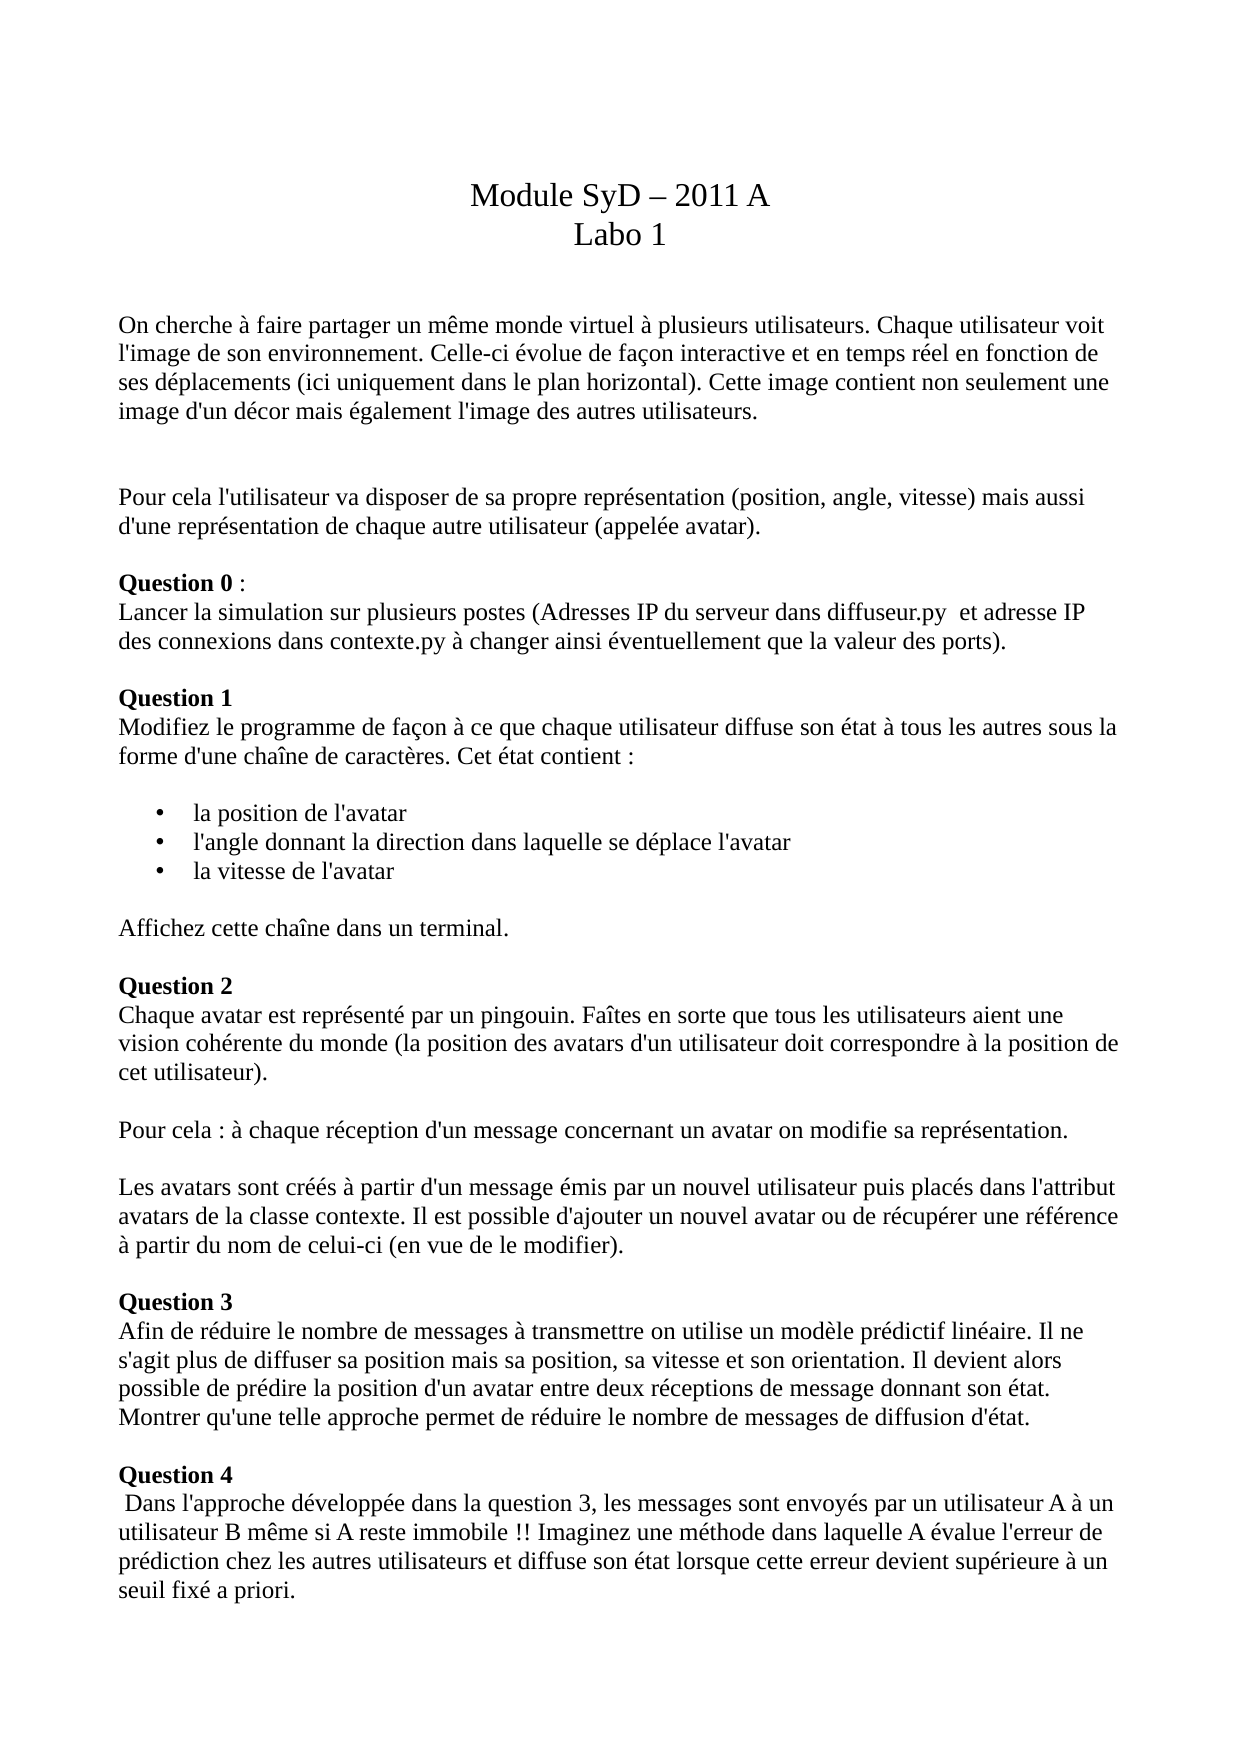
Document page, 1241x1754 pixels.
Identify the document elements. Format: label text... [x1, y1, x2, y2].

text On cherche à faire partager un même monde virtuel à plusieurs utilisateurs. Chaque utilisateur voit l'image de son environnement. Celle-ci évolue de façon interactive et en temps réel en fonction de ses déplacements (ici uniquement dans le plan horizontal). Cette image contient non seulement une image d'un décor mais également l'image des autres utilisateurs. [118, 310, 1122, 425]
text Labo 1 [118, 214, 1122, 252]
list l'angle donnant la direction dans laquelle se déplace l'avatar [156, 827, 1122, 856]
text Les avatars sont créés à partir d'un message émis par un nouvel utilisateur puis placés dans l'attribut avatars de la classe contexte. Il est possible d'ajouter un nouvel avatar ou de récupérer une référence à partir du nom de celui-ci (en vue de le modifier). [118, 1172, 1122, 1258]
text Pour cela : à chaque réception d'un message concernant un avatar on modifie sa représentation. [118, 1115, 1122, 1143]
text Question 4 [118, 1460, 1122, 1488]
text Question 1 [118, 683, 1122, 712]
list la vitesse de l'avatar [156, 856, 1122, 885]
text Afin de réduire le nombre de messages à transmettre on utilise un modèle prédictif linéaire. Il ne s'agit plus de diffuser sa position mais sa position, sa vitesse et son orientation. Il devient alors possible de prédire la position d'un avatar entre deux réceptions de message donnant son état. [118, 1316, 1122, 1402]
text Lancer la simulation sur plusieurs postes (Adresses IP du serveur dans diffuseur.py et adresse IP des connexions dans contexte.py à changer ainsi éventuellement que la valeur des ports). [118, 597, 1122, 655]
text Question 2 [118, 971, 1122, 1000]
text Question 3 [118, 1287, 1122, 1316]
text Pour cela l'utilisateur va disposer de sa propre représentation (position, angle, vitesse) mais aussi d'une représentation de chaque autre utilisateur (appelée avatar). [118, 482, 1122, 540]
text Affichez cette chaîne dans un terminal. [118, 913, 1122, 942]
text Question 0 : [118, 568, 1122, 597]
text Modifiez le programme de façon à ce que chaque utilisateur diffuse son état à tous les autres sous la forme d'une chaîne de caractères. Cet état contient : [118, 712, 1122, 770]
text Montrer qu'une telle approche permet de réduire le nombre de messages de diffusion d'état. [118, 1402, 1122, 1431]
text Dans l'approche développée dans la question 3, les messages sont envoyés par un utilisateur A à un utilisateur B même si A reste immobile !! Imaginez une méthode dans laquelle A évalue l'erreur de prédiction chez les autres utilisateurs et diffuse son état lorsque cette erreur devient supérieure à un seuil fixé a priori. [118, 1488, 1122, 1603]
text Chaque avatar est représenté par un pingouin. Faîtes en sorte que tous les utilisateurs aient une vision cohérente du monde (la position des avatars d'un utilisateur doit correspondre à la position de cet utilisateur). [118, 1000, 1122, 1086]
list la position de l'avatar [156, 798, 1122, 827]
text Module SyD – 2011 A [118, 176, 1122, 214]
